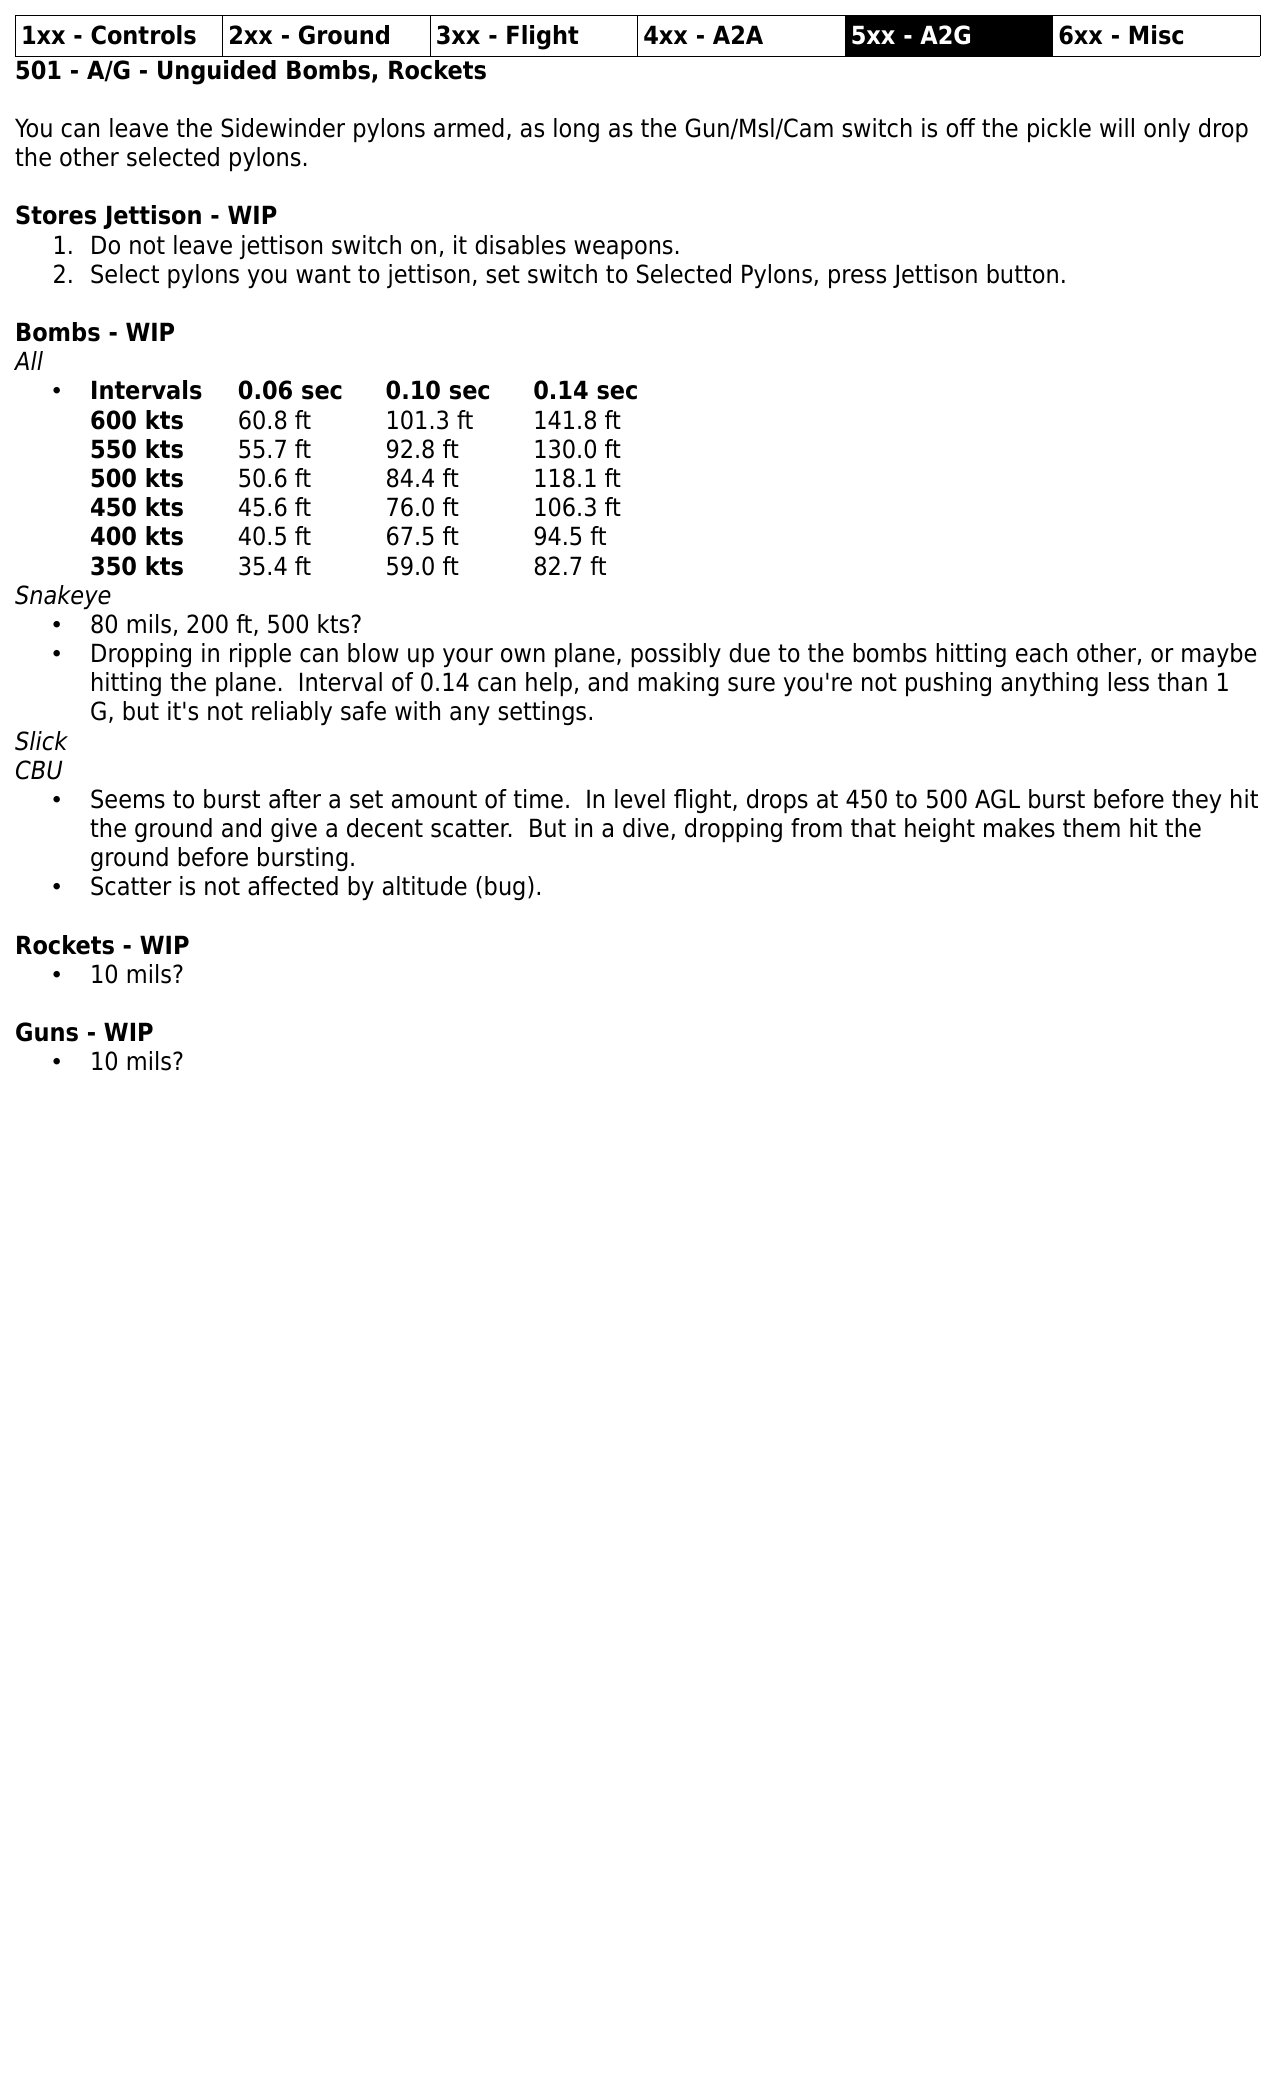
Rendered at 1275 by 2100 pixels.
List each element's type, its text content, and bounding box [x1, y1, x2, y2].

text Rockets - WIP [15, 931, 1260, 960]
table_header 5xx - A2G [846, 16, 1052, 56]
text Bombs - WIP [15, 318, 1260, 347]
list Dropping in ripple can blow up your own plane, possibly due to the bombs hitting each other, or maybe hitting the plane. Interval of 0.14 can help, and making sure you're not pushing anything less than 1 G, but it's not reliably safe with any settings. [52, 639, 1260, 727]
list 80 mils, 200 ft, 500 kts? [52, 610, 1260, 639]
list 10 mils? [52, 960, 1260, 989]
table_header 6xx - Misc [1053, 16, 1260, 56]
text Slick [15, 727, 1260, 756]
table_header 3xx - Flight [431, 16, 637, 56]
text Snakeye [15, 581, 1260, 610]
list 400 kts 40.5 ft 67.5 ft 94.5 ft [52, 522, 1260, 552]
list 550 kts 55.7 ft 92.8 ft 130.0 ft [52, 435, 1260, 464]
table_header 2xx - Ground [223, 16, 430, 56]
list 350 kts 35.4 ft 59.0 ft 82.7 ft [52, 552, 1260, 581]
text Stores Jettison - WIP [15, 202, 1260, 231]
list 500 kts 50.6 ft 84.4 ft 118.1 ft [52, 464, 1260, 493]
list 450 kts 45.6 ft 76.0 ft 106.3 ft [52, 493, 1260, 522]
list 10 mils? [52, 1047, 1260, 1077]
table_header 1xx - Controls [16, 16, 222, 56]
table_header 4xx - A2A [638, 16, 845, 56]
list Seems to burst after a set amount of time. In level flight, drops at 450 to 500 AGL burst before they hit the ground and give a decent scatter. But in a dive, dropping from that height makes them hit the ground before bursting. [52, 785, 1260, 872]
text All [15, 347, 1260, 377]
list Intervals 0.06 sec 0.10 sec 0.14 sec [52, 377, 1260, 406]
list Select pylons you want to jettison, set switch to Selected Pylons, press Jettison button. [52, 260, 1260, 289]
text 501 - A/G - Unguided Bombs, Rockets [15, 57, 1260, 85]
list Scatter is not affected by altitude (bug). [52, 872, 1260, 902]
text Guns - WIP [15, 1018, 1260, 1047]
text CBU [15, 756, 1260, 785]
text You can leave the Sidewinder pylons armed, as long as the Gun/Msl/Cam switch is off the pickle will only drop the other selected pylons. [15, 114, 1260, 172]
list Do not leave jettison switch on, it disables weapons. [52, 231, 1260, 260]
list 600 kts 60.8 ft 101.3 ft 141.8 ft [52, 406, 1260, 435]
